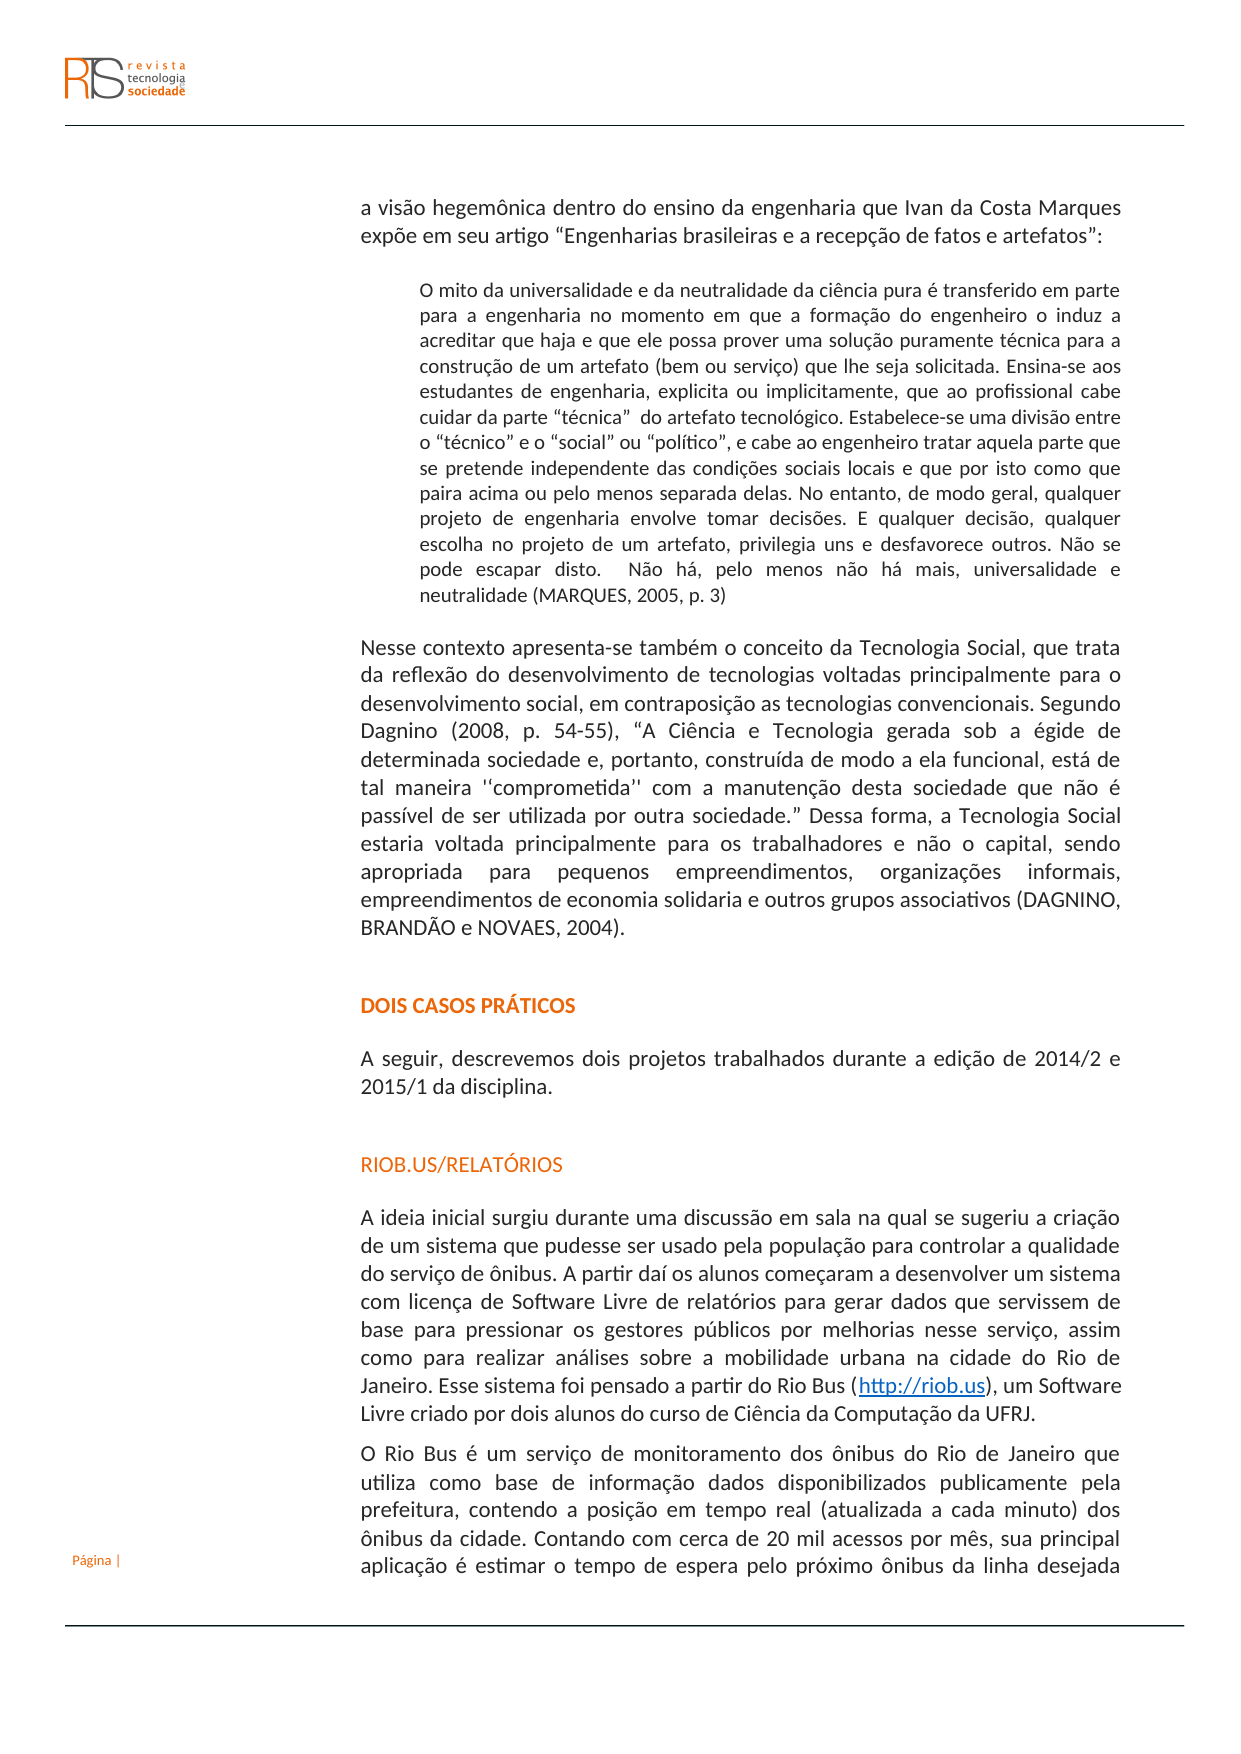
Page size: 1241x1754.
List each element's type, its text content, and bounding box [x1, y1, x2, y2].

text A ideia inicial surgiu durante uma discussão em sala na qual se sugeriu a criação de um sistema que pudesse ser usado pela população para controlar a qualidade do serviço de ônibus. A partir daí os alunos começaram a desenvolver um sistema com licença de Software Livre de relatórios para gerar dados que servissem de base para pressionar os gestores públicos por melhorias nesse serviço, assim como para realizar análises sobre a mobilidade urbana na cidade do Rio de Janeiro. Esse sistema foi pensado a partir do Rio Bus (http://riob.us), um Software Livre criado por dois alunos do curso de Ciência da Computação da UFRJ. [360, 1203, 1122, 1427]
text Dois casos práticos [360, 991, 1122, 1019]
text A seguir, descrevemos dois projetos trabalhados durante a edição de 2014/2 e 2015/1 da disciplina. [360, 1044, 1122, 1100]
text O Rio Bus é um serviço de monitoramento dos ônibus do Rio de Janeiro que utiliza como base de informação dados disponibilizados publicamente pela prefeitura, contendo a posição em tempo real (atualizada a cada minuto) dos ônibus da cidade. Contando com cerca de 20 mil acessos por mês, sua principal aplicação é estimar o tempo de espera pelo próximo ônibus da linha desejada [360, 1439, 1122, 1580]
text Nesse contexto apresenta-se também o conceito da Tecnologia Social, que trata da reflexão do desenvolvimento de tecnologias voltadas principalmente para o desenvolvimento social, em contraposição as tecnologias convencionais. Segundo Dagnino (2008, p. 54-55), “A Ciência e Tecnologia gerada sob a égide de determinada sociedade e, portanto, construída de modo a ela funcional, está de tal maneira '‘comprometida’' com a manutenção desta sociedade que não é passível de ser utilizada por outra sociedade.” Dessa forma, a Tecnologia Social estaria voltada principalmente para os trabalhadores e não o capital, sendo apropriada para pequenos empreendimentos, organizações informais, empreendimentos de economia solidaria e outros grupos associativos (DAGNINO, BRANDÃO e NOVAES, 2004). [360, 633, 1122, 941]
text O mito da universalidade e da neutralidade da ciência pura é transferido em parte para a engenharia no momento em que a formação do engenheiro o induz a acreditar que haja e que ele possa prover uma solução puramente técnica para a construção de um artefato (bem ou serviço) que lhe seja solicitada. Ensina-se aos estudantes de engenharia, explicita ou implicitamente, que ao profissional cabe cuidar da parte “técnica” do artefato tecnológico. Estabelece-se uma divisão entre o “técnico” e o “social” ou “político”, e cabe ao engenheiro tratar aquela parte que se pretende independente das condições sociais locais e que por isto como que paira acima ou pelo menos separada delas. No entanto, de modo geral, qualquer projeto de engenharia envolve tomar decisões. E qualquer decisão, qualquer escolha no projeto de um artefato, privilegia uns e desfavorece outros. Não se pode escapar disto. Não há, pelo menos não há mais, universalidade e neutralidade (MARQUES, 2005, p. 3) [419, 277, 1122, 607]
text Riob.us/Relatórios [360, 1150, 1122, 1178]
picture [65, 0, 1241, 129]
text a visão hegemônica dentro do ensino da engenharia que Ivan da Costa Marques expõe em seu artigo “Engenharias brasileiras e a recepção de fatos e artefatos”: [360, 193, 1122, 249]
picture [65, 1625, 1241, 1630]
